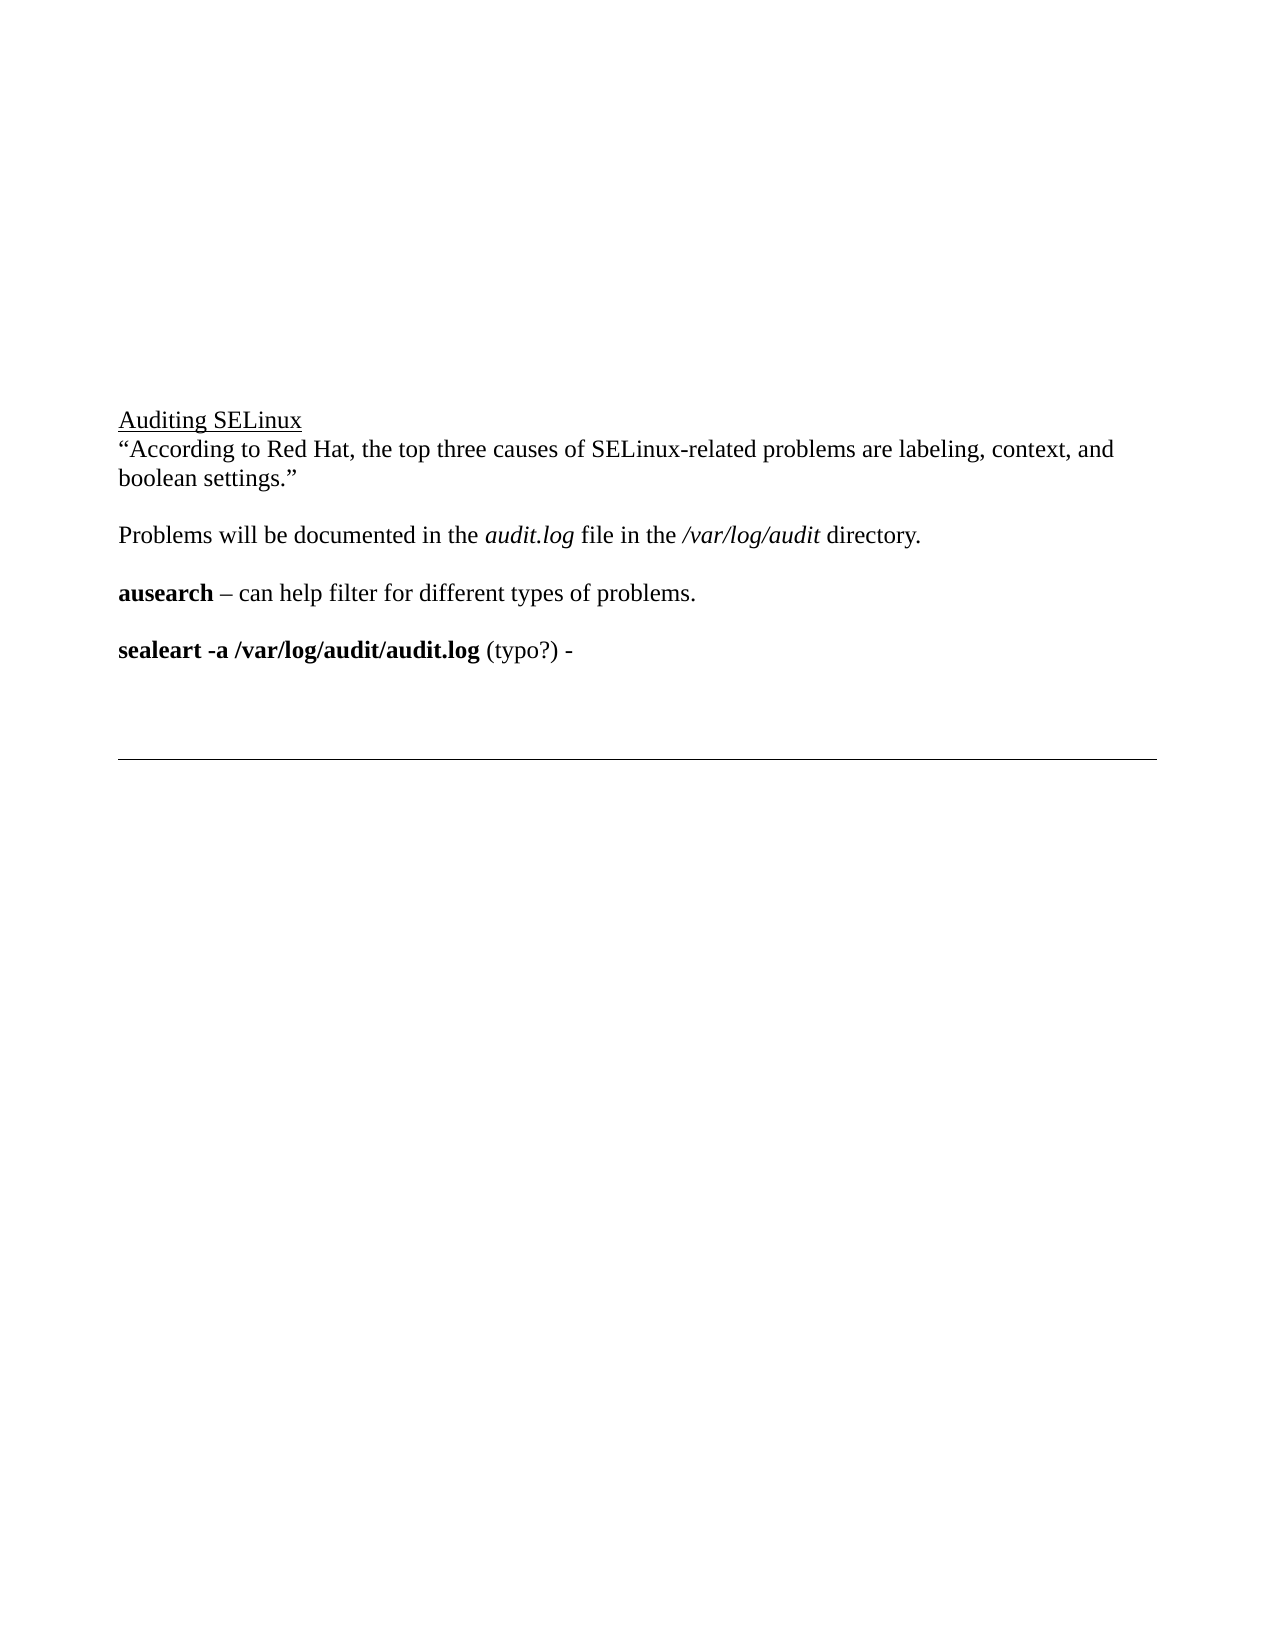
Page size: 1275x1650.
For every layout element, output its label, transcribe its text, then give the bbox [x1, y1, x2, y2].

text Problems will be documented in the audit.log file in the /var/log/audit directory. [118, 492, 1157, 549]
text “According to Red Hat, the top three causes of SELinux-related problems are labeling, context, and boolean settings.” [118, 434, 1157, 492]
text Auditing SELinux [118, 406, 1157, 434]
text ausearch – can help filter for different types of problems. [118, 578, 1157, 607]
text sealeart -a /var/log/audit/audit.log (typo?) - [118, 636, 1157, 664]
